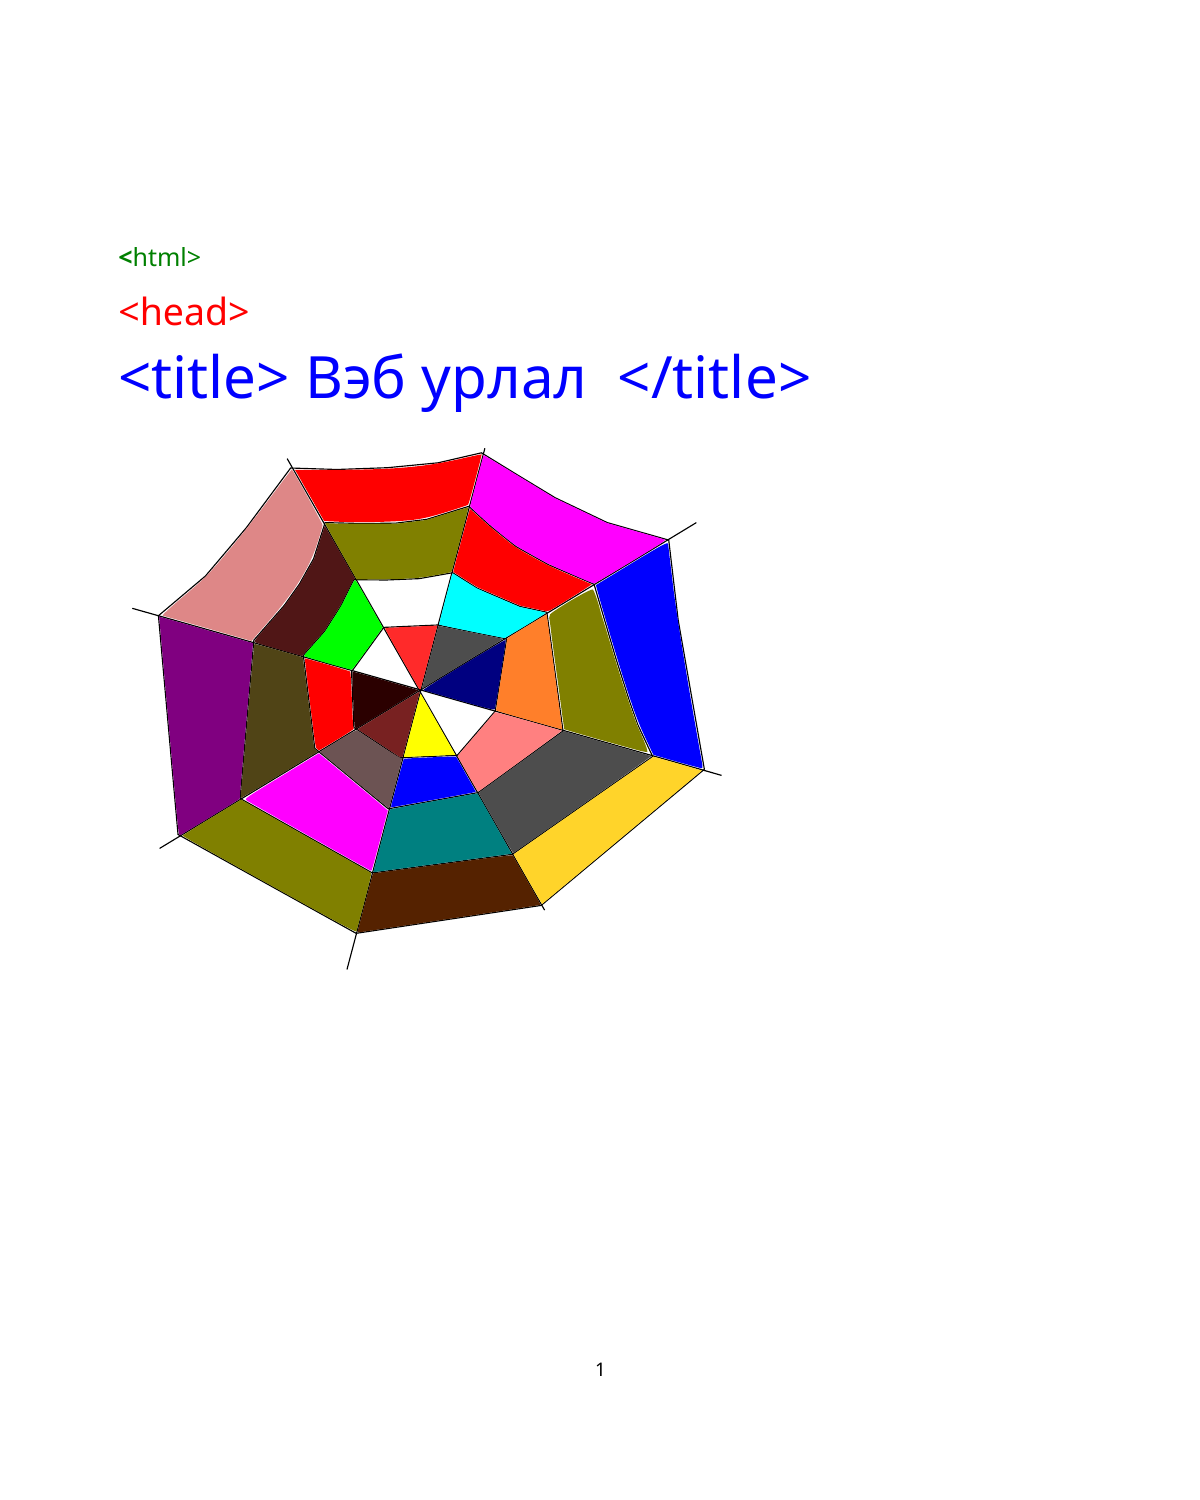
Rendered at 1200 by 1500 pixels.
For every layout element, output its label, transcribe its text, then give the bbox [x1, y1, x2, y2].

text <html> [118, 239, 1082, 273]
text <head> [118, 285, 1082, 336]
text <title> Вэб урлал </title> [118, 336, 1082, 416]
